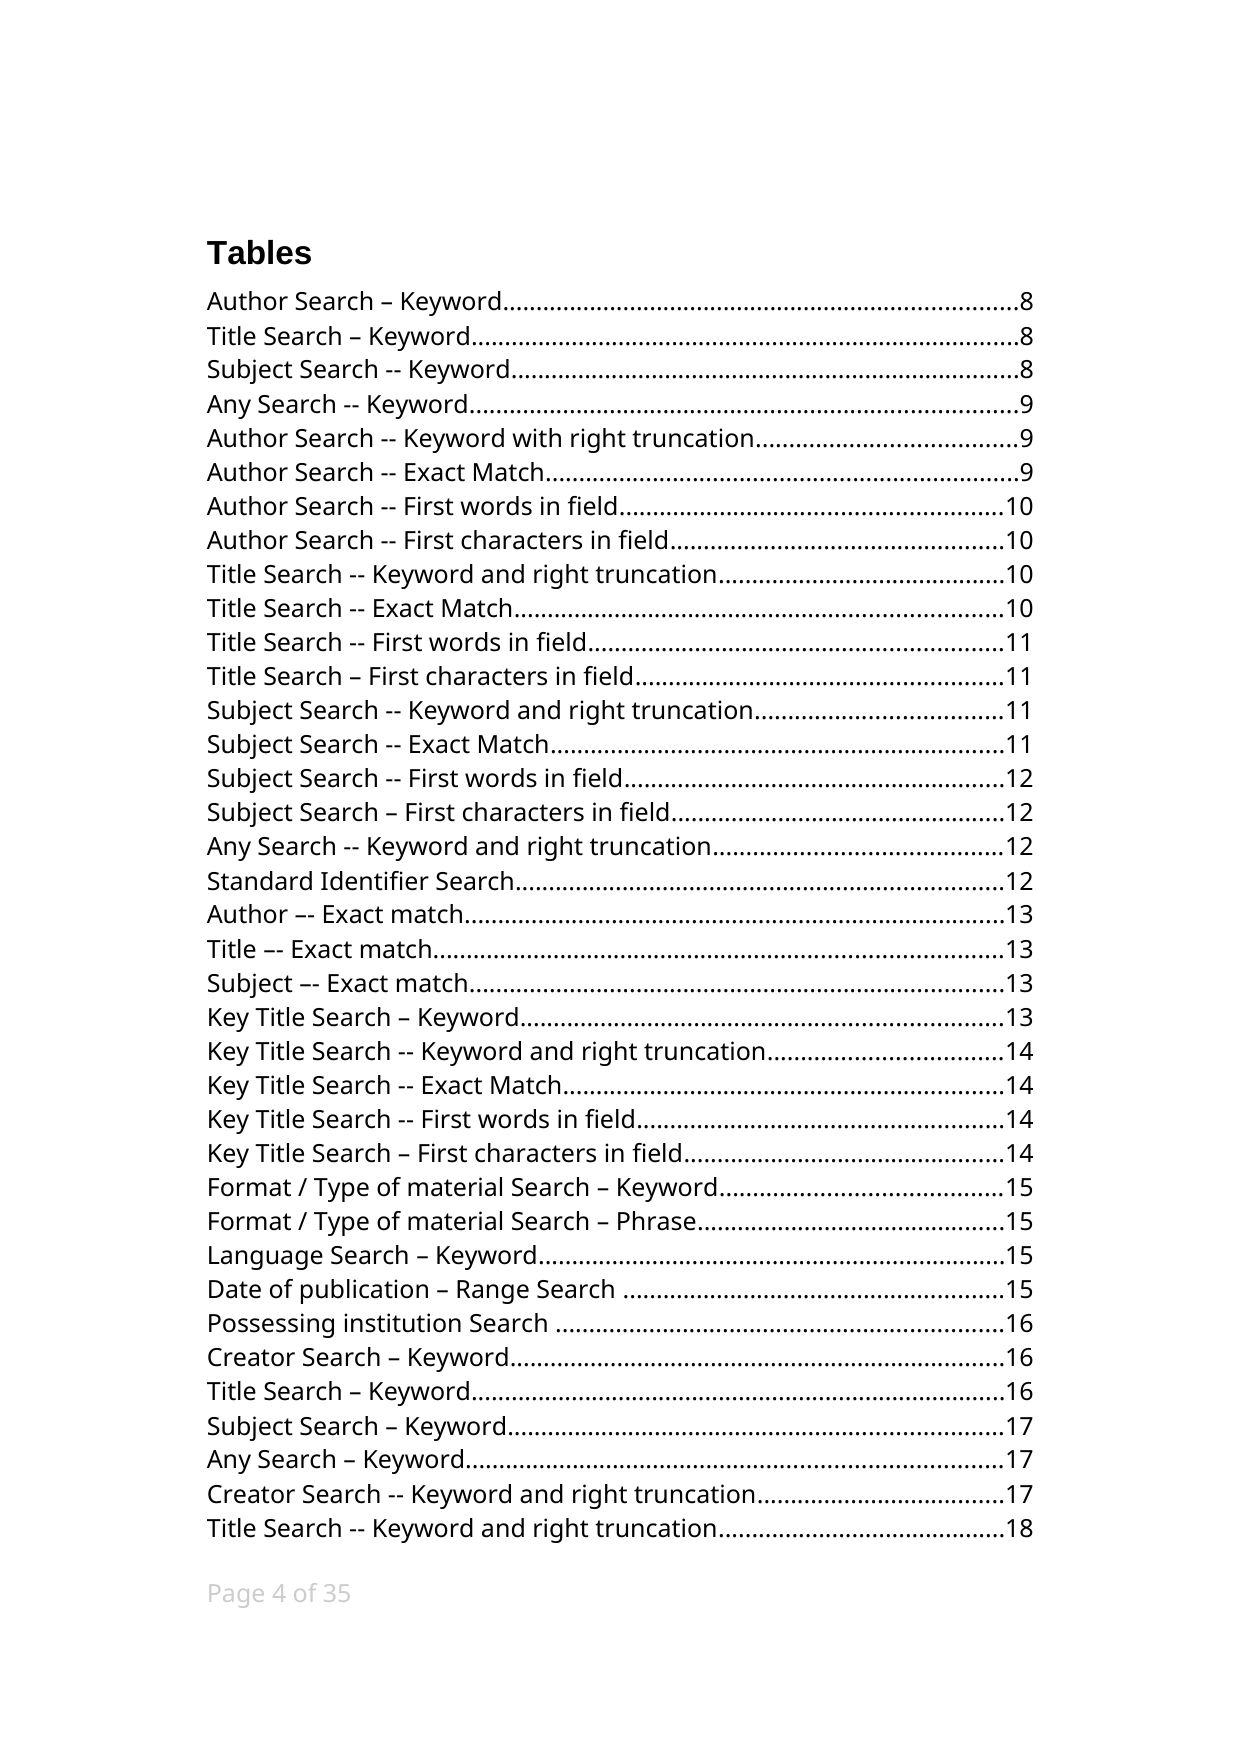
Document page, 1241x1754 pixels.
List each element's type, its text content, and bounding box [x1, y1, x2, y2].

text Author Search -- Exact Match 9 [207, 454, 1033, 488]
text Format / Type of material Search – Keyword 15 [207, 1170, 1033, 1204]
text Author Search – Keyword 8 [207, 284, 1033, 318]
text Subject Search -- Keyword and right truncation 11 [207, 693, 1033, 727]
text Key Title Search -- First words in field 14 [207, 1102, 1033, 1136]
text Creator Search -- Keyword and right truncation 17 [207, 1476, 1033, 1510]
text Author Search -- First characters in field 10 [207, 522, 1033, 557]
text Title Search – First characters in field 11 [207, 659, 1033, 693]
text Subject Search -- First words in field 12 [207, 761, 1033, 795]
text Author Search -- First words in field 10 [207, 488, 1033, 522]
text Subject –- Exact match 13 [207, 965, 1033, 999]
text Subject Search -- Exact Match 11 [207, 727, 1033, 761]
text Title Search -- First words in field 11 [207, 625, 1033, 659]
text Any Search – Keyword 17 [207, 1442, 1033, 1476]
text Title Search – Keyword 8 [207, 318, 1033, 352]
subtitle Tables [207, 233, 1033, 272]
text Title Search -- Keyword and right truncation 10 [207, 557, 1033, 591]
text Standard Identifier Search 12 [207, 863, 1033, 897]
text Any Search -- Keyword 9 [207, 386, 1033, 420]
text Title Search – Keyword 16 [207, 1374, 1033, 1408]
text Subject Search – First characters in field 12 [207, 795, 1033, 829]
text Any Search -- Keyword and right truncation 12 [207, 829, 1033, 863]
text Creator Search – Keyword 16 [207, 1340, 1033, 1374]
text Key Title Search – Keyword 13 [207, 999, 1033, 1033]
text Key Title Search -- Keyword and right truncation 14 [207, 1033, 1033, 1067]
text Possessing institution Search 16 [207, 1306, 1033, 1340]
text Key Title Search – First characters in field 14 [207, 1136, 1033, 1170]
text Title Search -- Keyword and right truncation 18 [207, 1510, 1033, 1544]
text Language Search – Keyword 15 [207, 1238, 1033, 1272]
text Format / Type of material Search – Phrase 15 [207, 1204, 1033, 1238]
text Date of publication – Range Search 15 [207, 1272, 1033, 1306]
text Key Title Search -- Exact Match 14 [207, 1067, 1033, 1102]
text Title Search -- Exact Match 10 [207, 591, 1033, 625]
text Author –- Exact match 13 [207, 897, 1033, 931]
text Subject Search – Keyword 17 [207, 1408, 1033, 1442]
text Title –- Exact match 13 [207, 931, 1033, 965]
text Subject Search -- Keyword 8 [207, 352, 1033, 386]
text Author Search -- Keyword with right truncation 9 [207, 420, 1033, 454]
